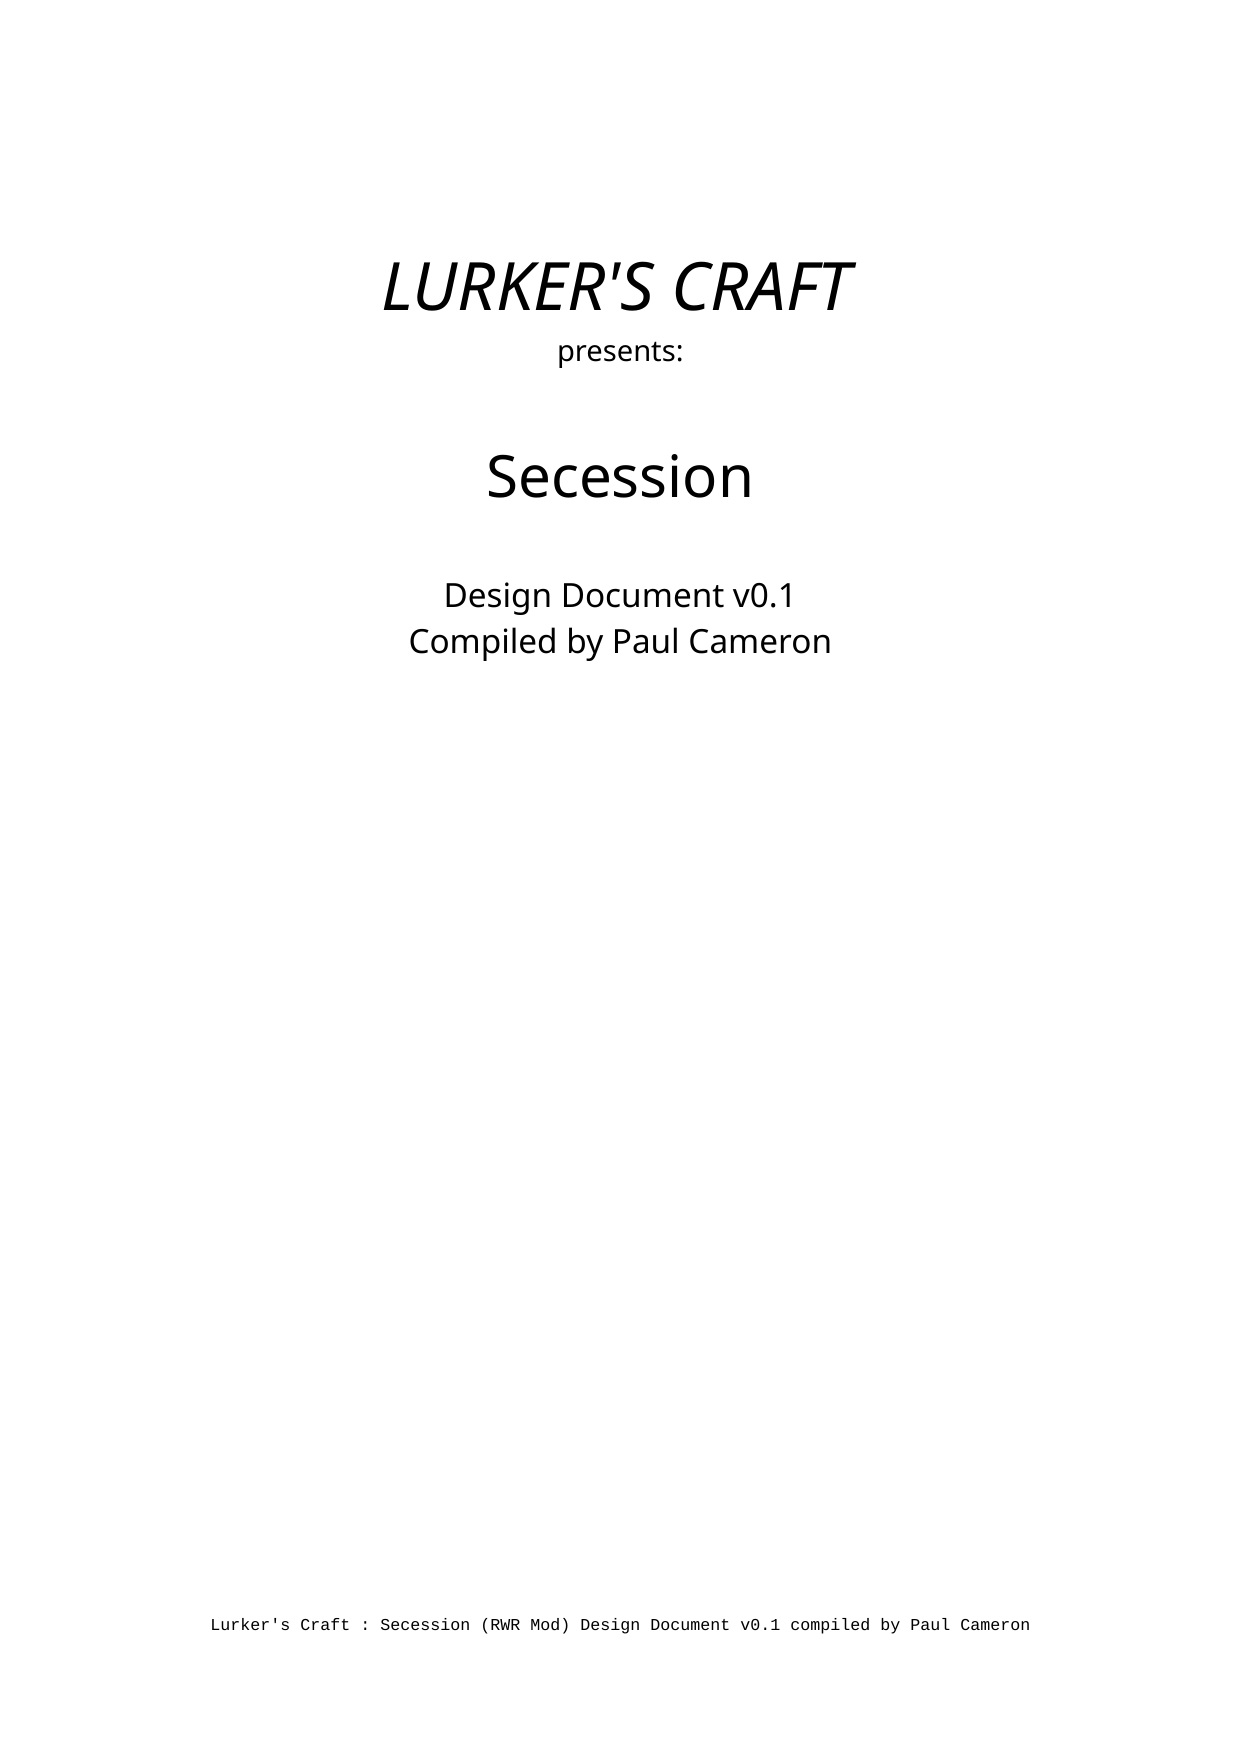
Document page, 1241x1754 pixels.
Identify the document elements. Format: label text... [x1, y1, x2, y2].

title Secession [118, 435, 1122, 514]
text Design Document v0.1 [118, 572, 1122, 618]
text Compiled by Paul Cameron [118, 618, 1122, 663]
text LURKER'S CRAFT [118, 239, 1122, 330]
text presents: [118, 330, 1122, 369]
